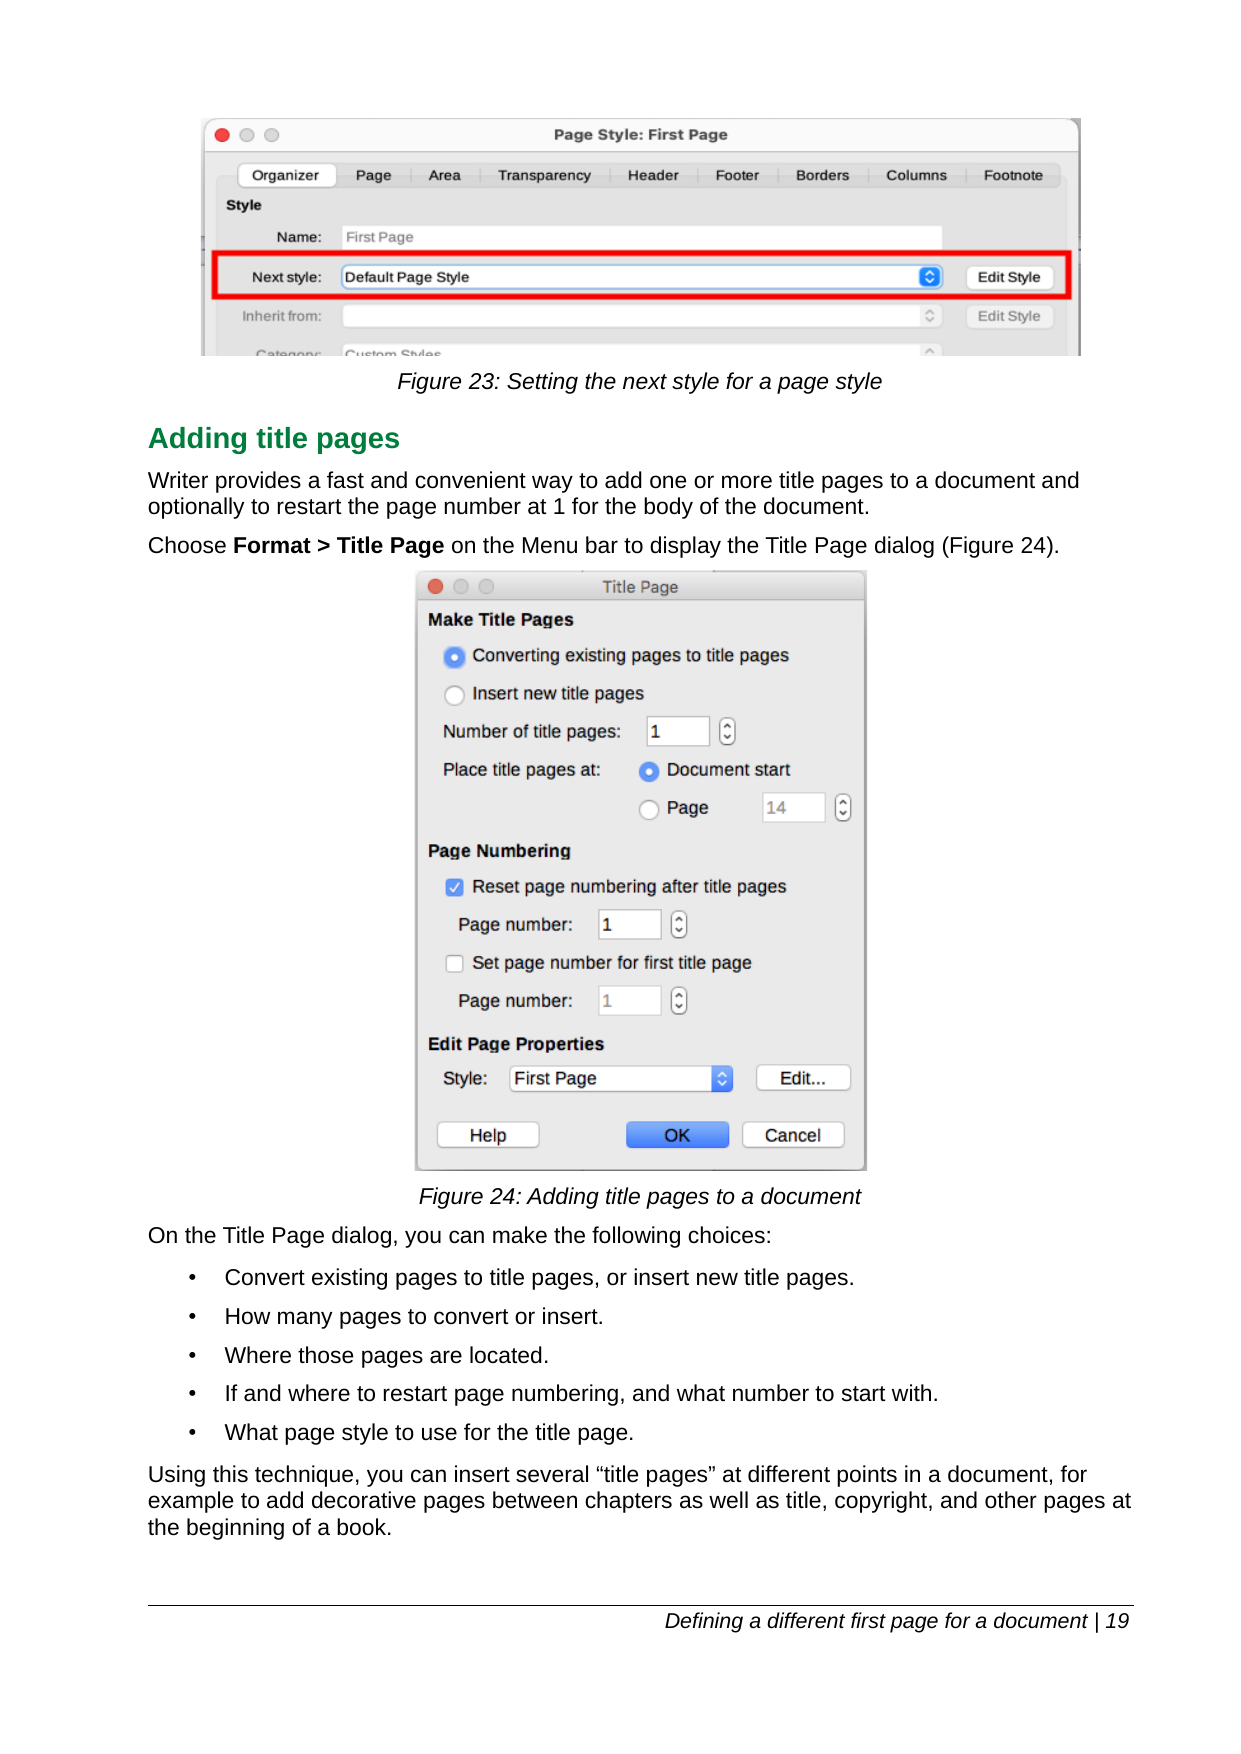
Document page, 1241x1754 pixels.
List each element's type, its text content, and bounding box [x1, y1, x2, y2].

list On the Title Page dialog, you can make the following choices: [148, 1222, 1134, 1248]
picture [200, 118, 1081, 356]
list Where those pages are located. [185, 1339, 1134, 1368]
subtitle Adding title pages [148, 421, 1134, 454]
text Using this technique, you can insert several “title pages” at different points in a document, for example to add decorative pages between chapters as well as title, copyright, and other pages at the beginning of a book. [148, 1461, 1134, 1540]
text Figure 23: Setting the next style for a page style [197, 368, 1085, 394]
list What page style to use for the title page. [185, 1416, 1134, 1448]
list How many pages to convert or insert. [185, 1300, 1134, 1329]
text Figure 24: Adding title pages to a document [403, 1183, 878, 1209]
list Convert existing pages to title pages, or insert new title pages. [185, 1261, 1134, 1290]
text Writer provides a fast and convenient way to add one or more title pages to a document and optionally to restart the page number at 1 for the body of the document. [148, 467, 1134, 519]
text Choose Format > Title Page on the Menu bar to display the Title Page dialog (Figure 24). [148, 532, 1134, 558]
list If and where to restart page numbering, and what number to start with. [185, 1377, 1134, 1407]
picture [414, 570, 868, 1171]
